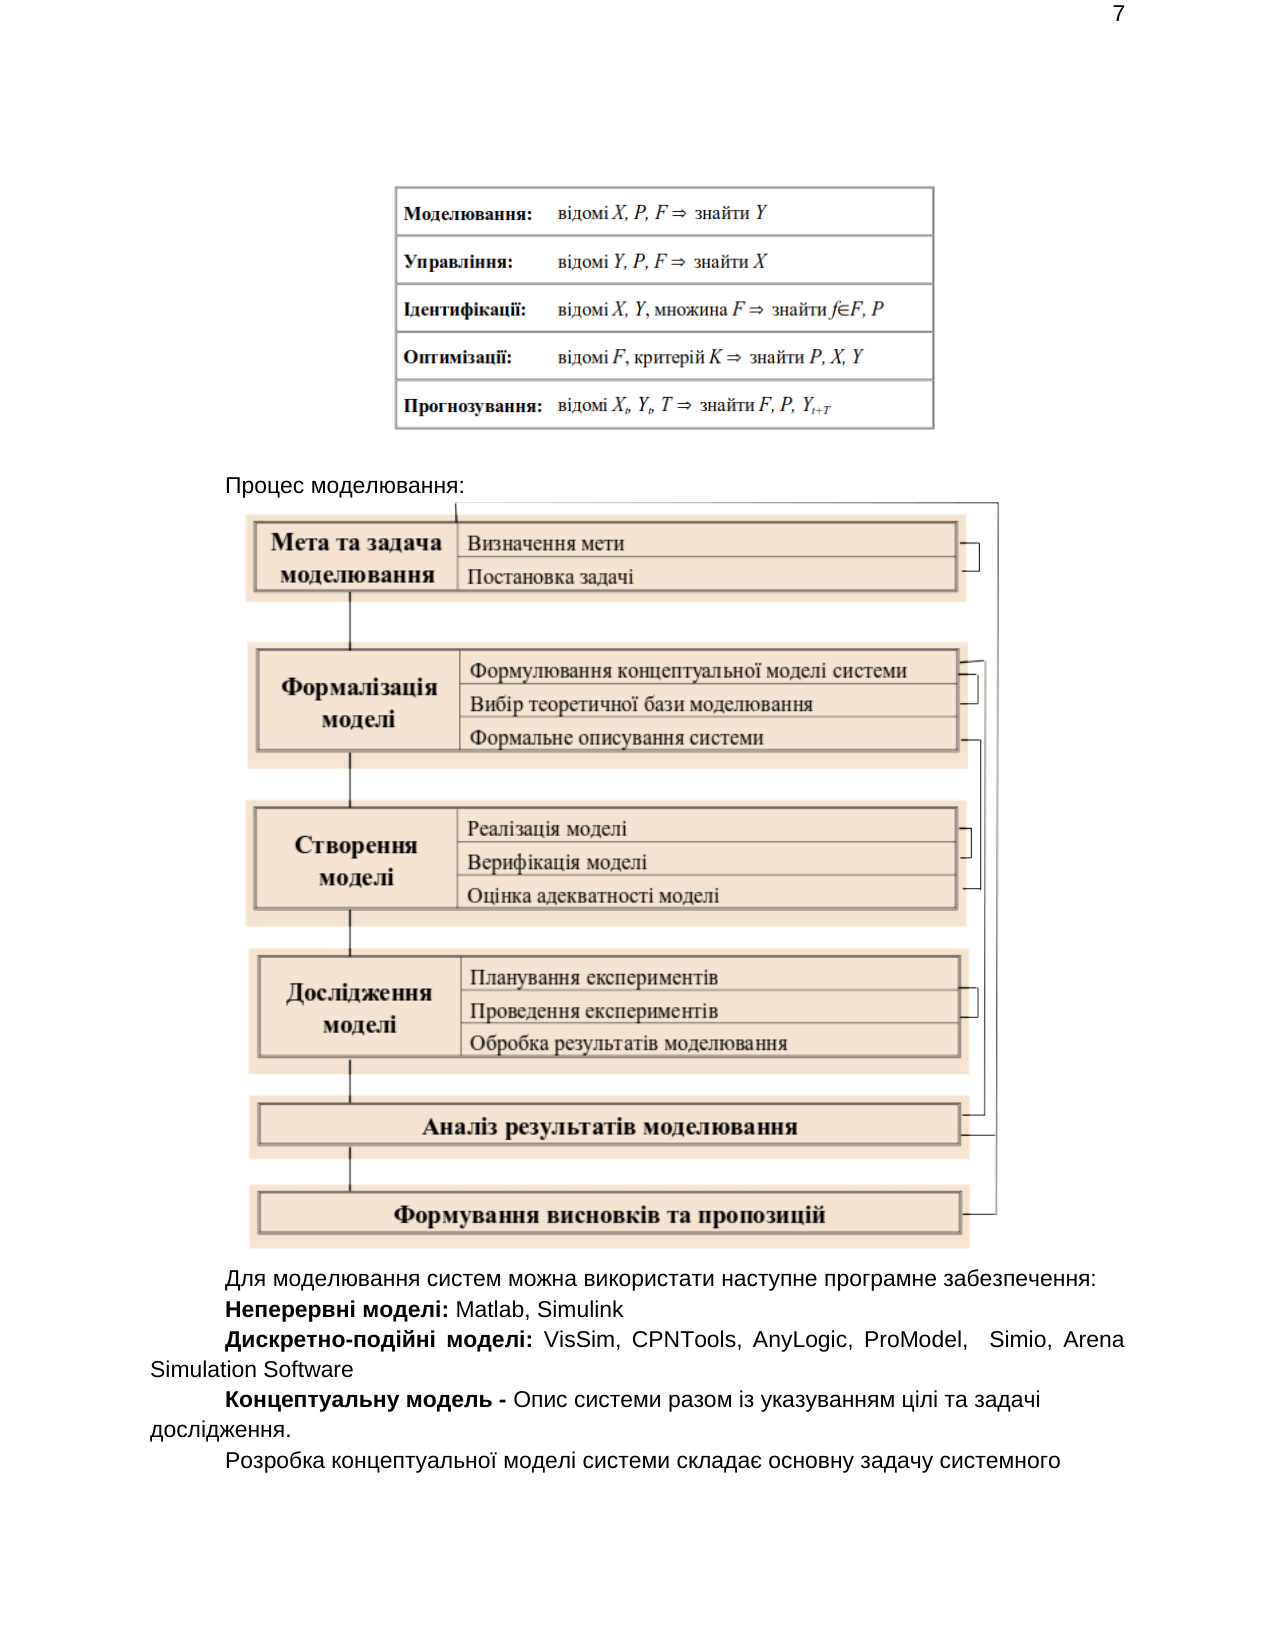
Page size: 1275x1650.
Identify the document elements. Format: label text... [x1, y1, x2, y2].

picture [225, 502, 1085, 1262]
text Розробка концептуальної моделі системи складає основну задачу системного [150, 1447, 1125, 1473]
text Для моделювання систем можна використати наступне програмне забезпечення: [150, 1265, 1125, 1292]
text Процес моделювання: [150, 472, 1125, 498]
text Концептуальну модель - Опис системи разом із указуванням цілі та задачі дослідження. [150, 1386, 1125, 1443]
text Дискретно-подійні моделі: VisSim, CPNTools, AnyLogic, ProModel, Simio, Arena Simulation Software [150, 1326, 1125, 1382]
picture [380, 150, 970, 468]
text Неперервні моделі: Matlab, Simulink [150, 1296, 1125, 1322]
